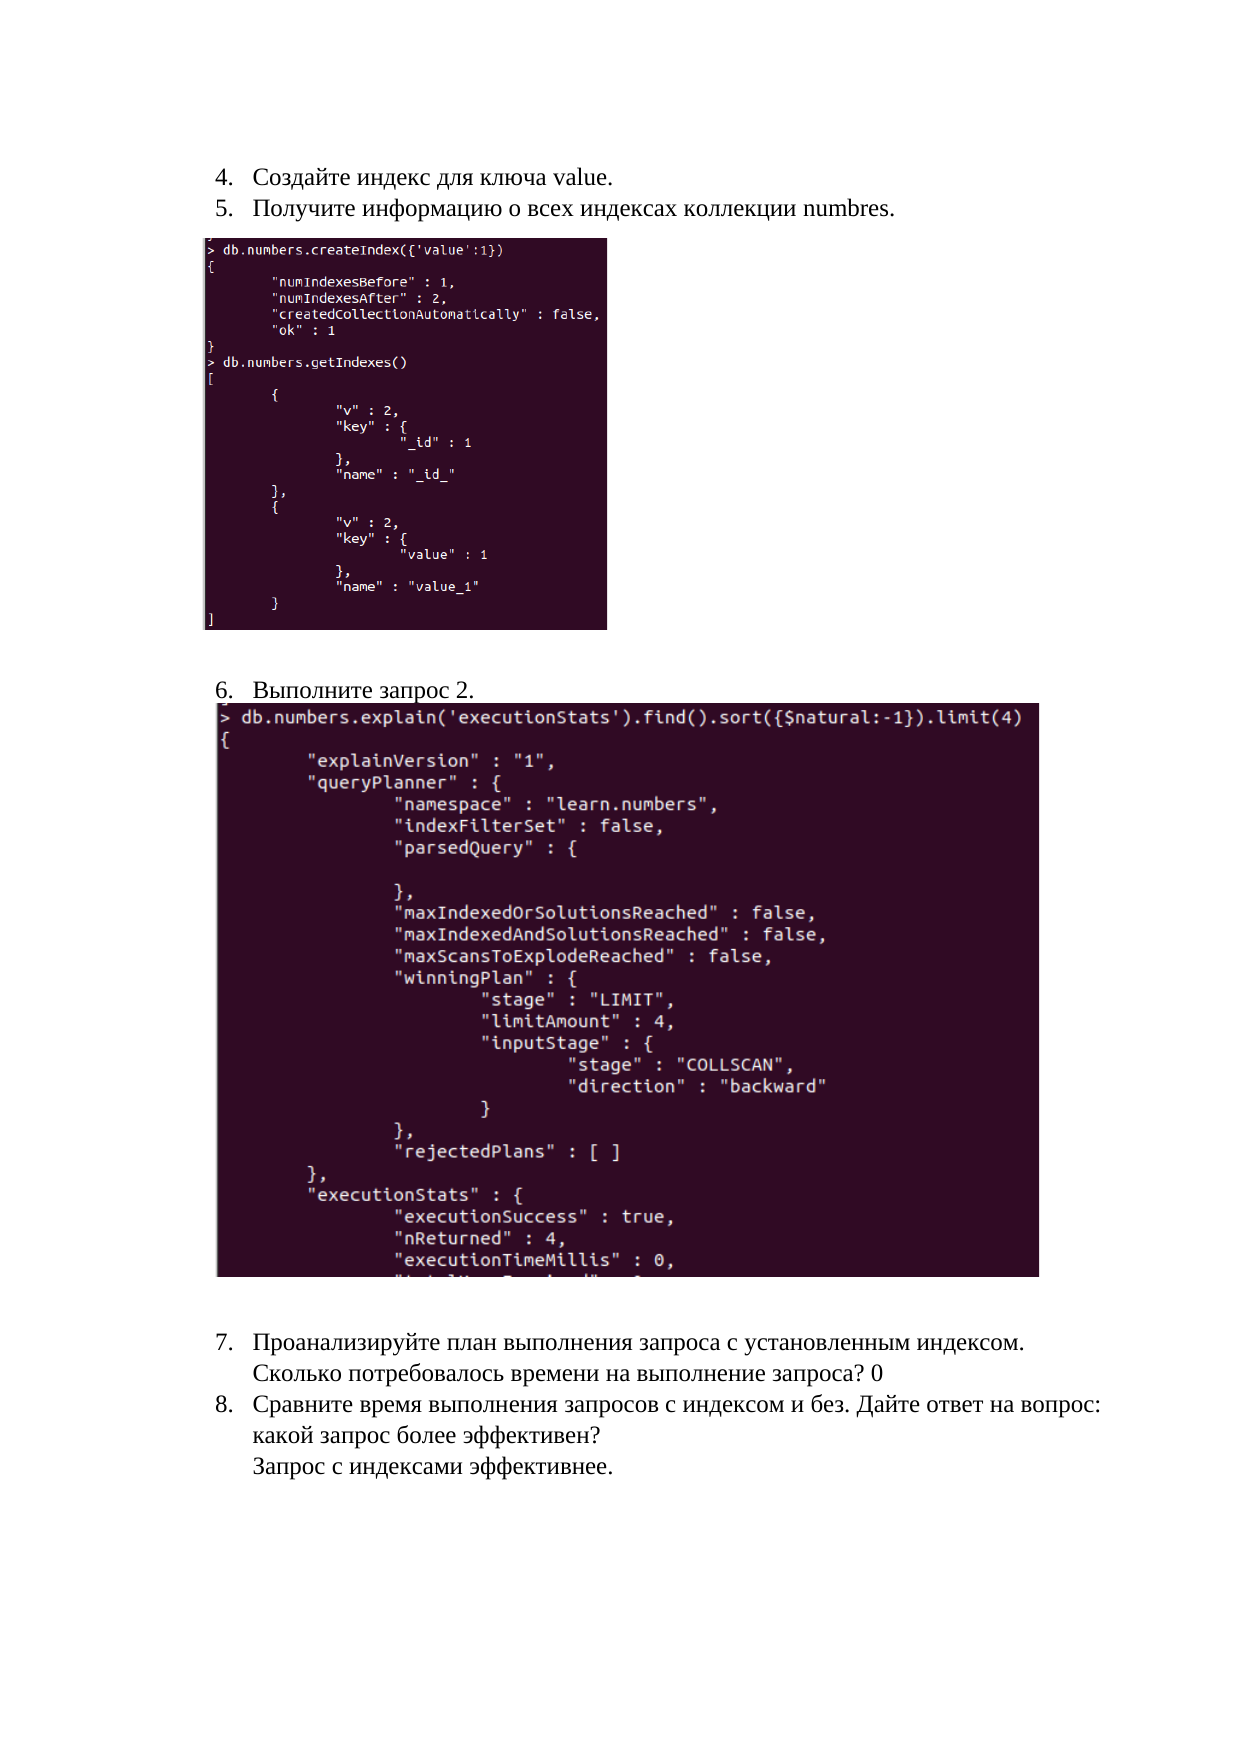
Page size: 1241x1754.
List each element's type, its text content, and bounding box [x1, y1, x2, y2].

list Проанализируйте план выполнения запроса с установленным индексом. Сколько потребовалось времени на выполнение запроса? 0 [215, 1327, 1121, 1387]
text Запрос с индексами эффективнее. [252, 1451, 1201, 1480]
picture [215, 703, 1040, 1277]
list Создайте индекс для ключа value. [215, 162, 1201, 191]
list Выполните запрос 2. [215, 675, 1201, 703]
list Сравните время выполнения запросов с индексом и без. Дайте ответ на вопрос: какой запрос более эффективен? [215, 1389, 1102, 1449]
list Получите информацию о всех индексах коллекции numbres. [215, 193, 1201, 222]
picture [202, 238, 608, 630]
